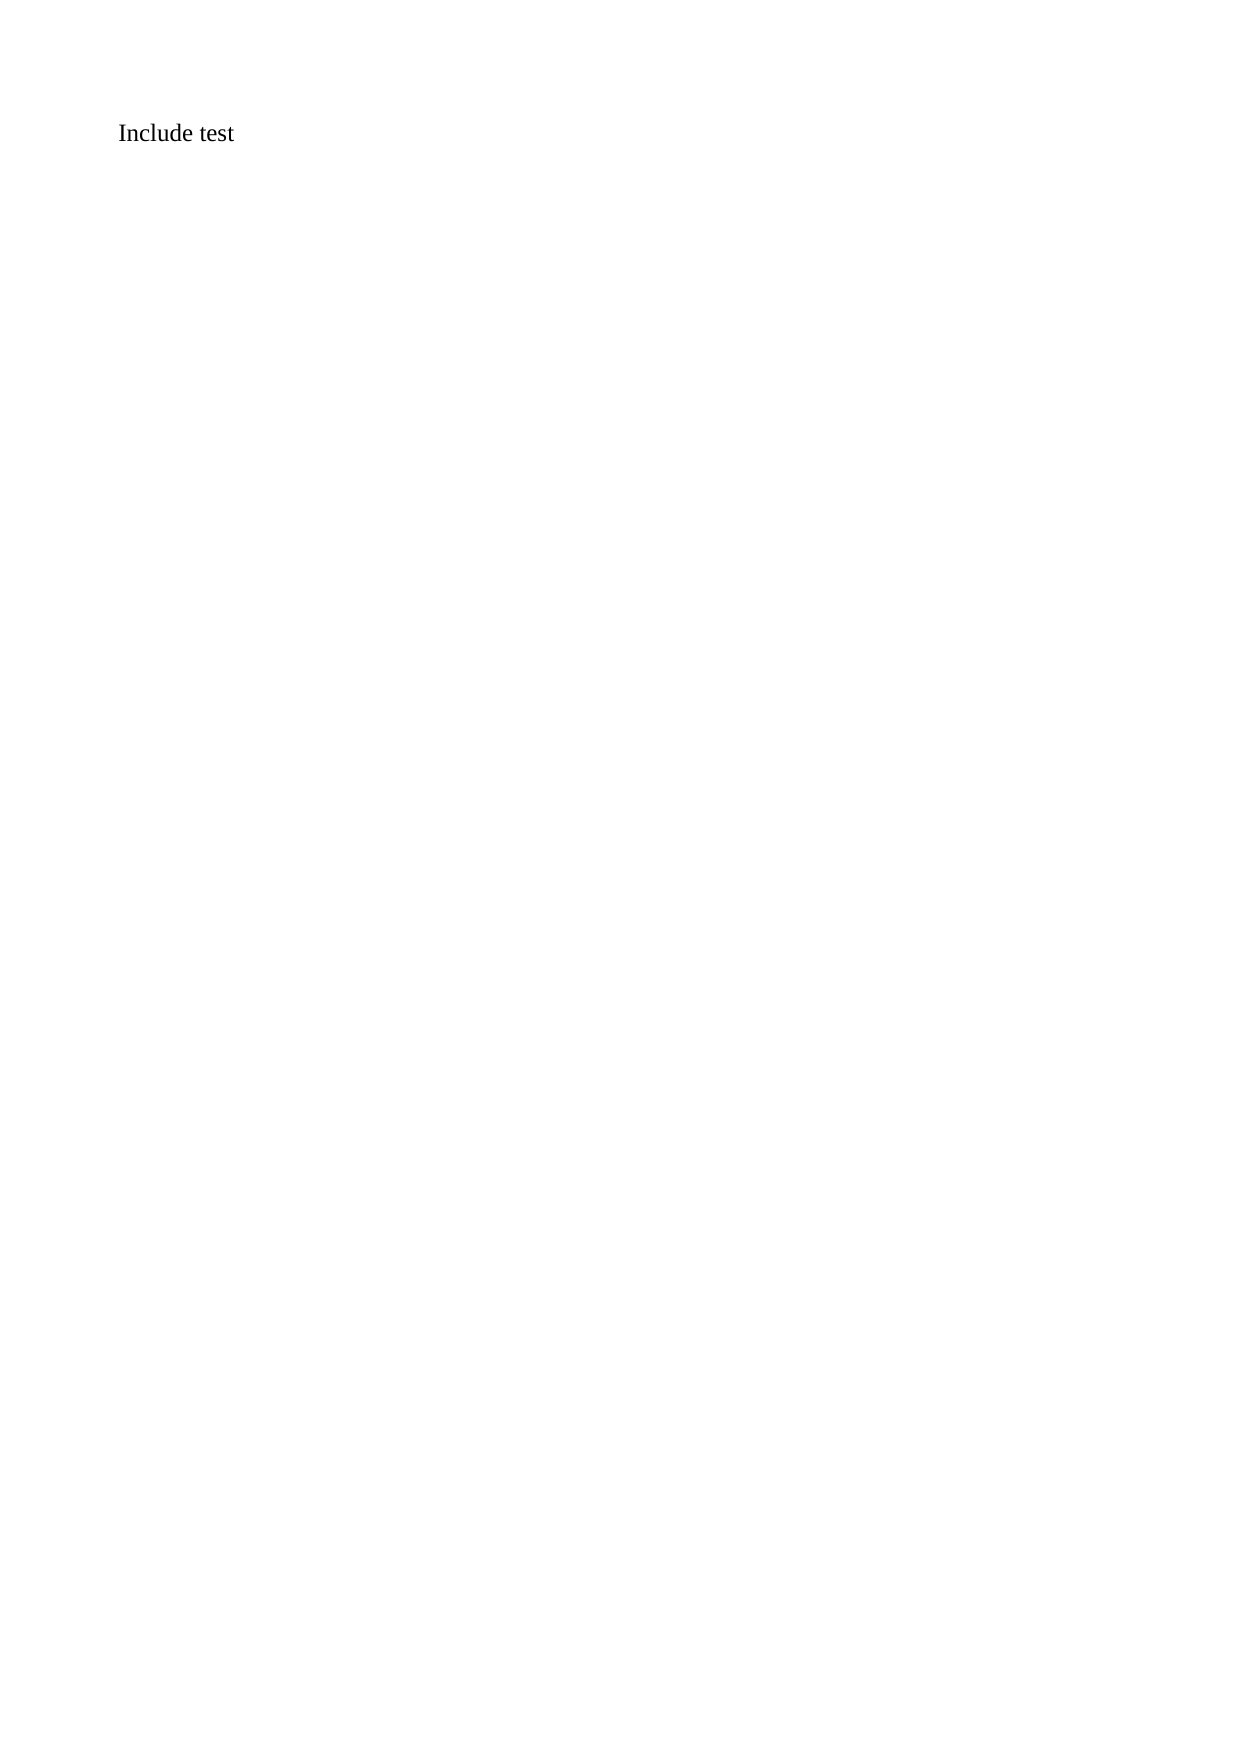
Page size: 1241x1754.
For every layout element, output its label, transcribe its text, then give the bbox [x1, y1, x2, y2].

text Include test [118, 118, 1122, 147]
